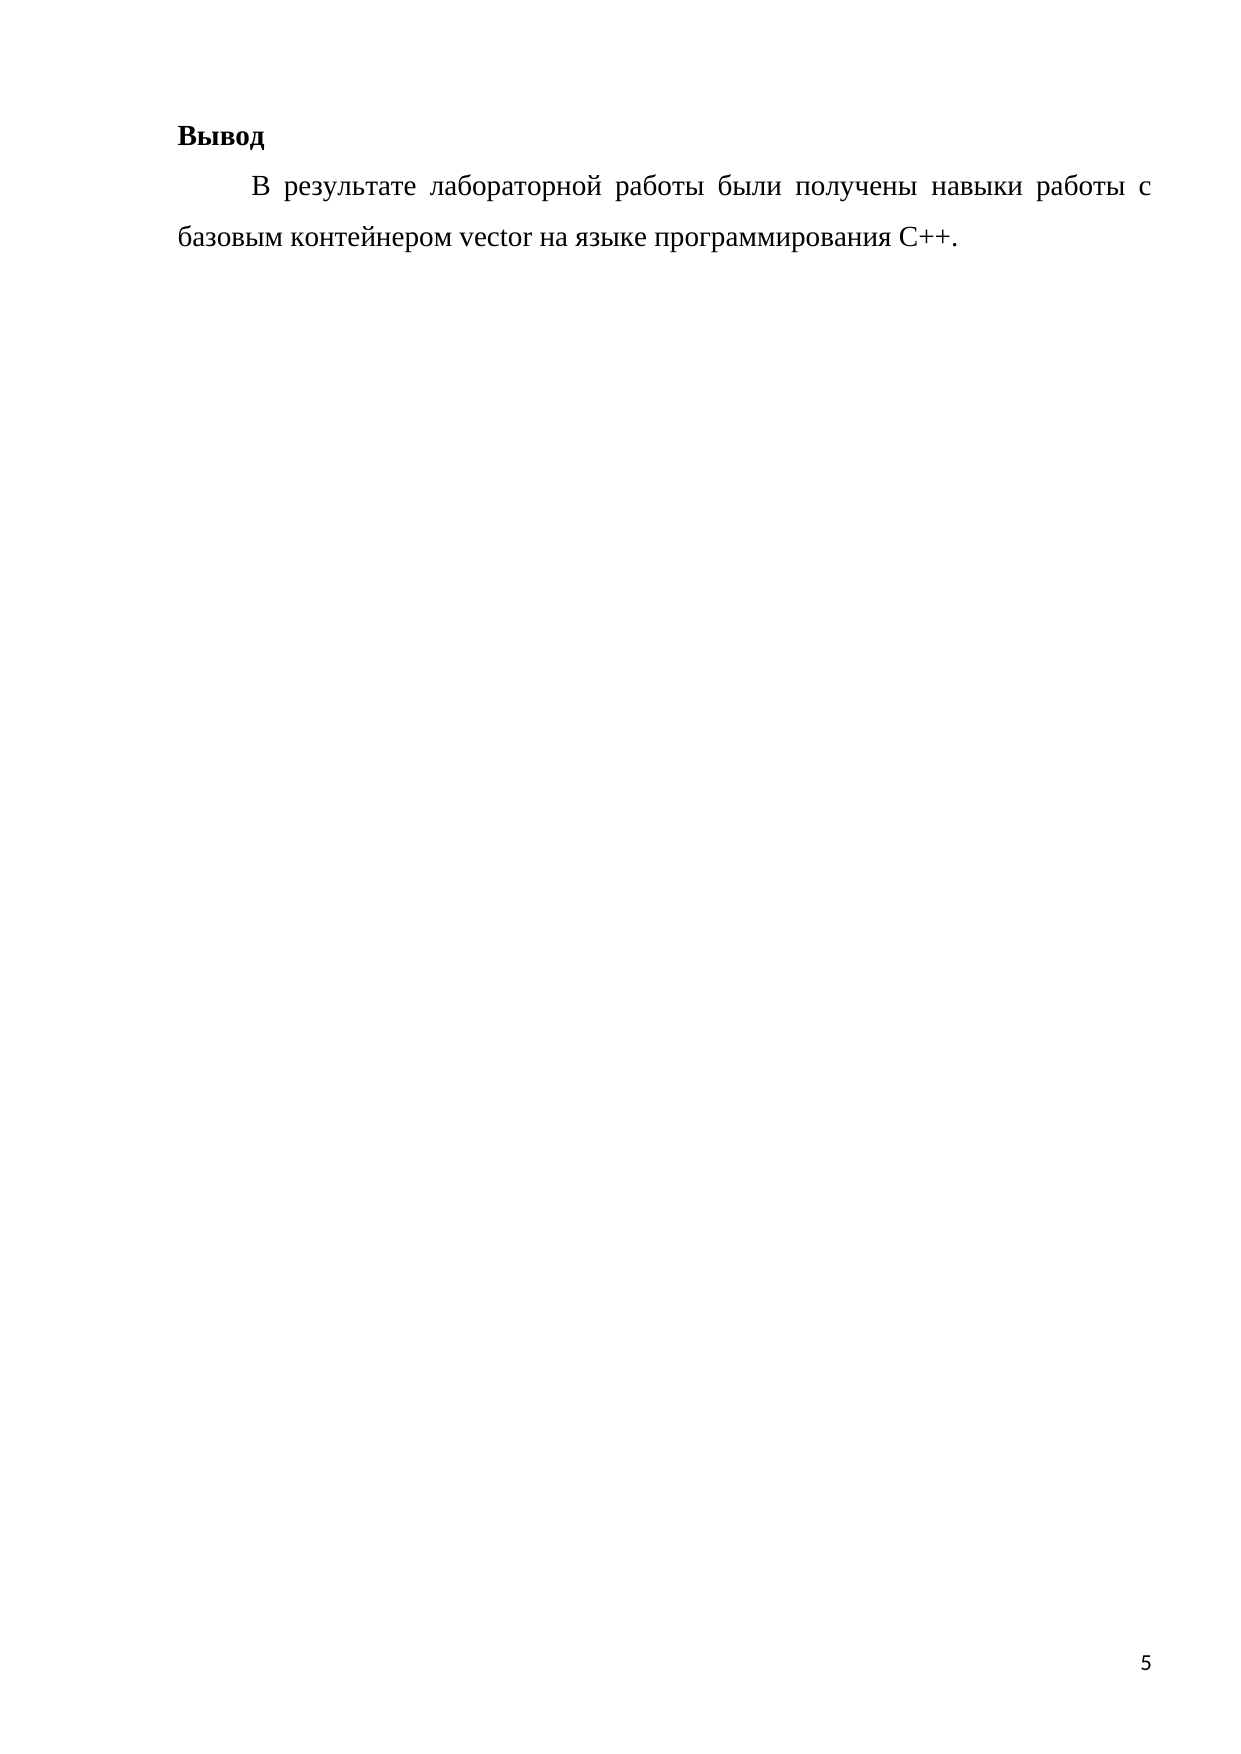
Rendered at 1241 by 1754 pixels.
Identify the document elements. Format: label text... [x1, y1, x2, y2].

text В результате лабораторной работы были получены навыки работы с базовым контейнером vector на языке программирования С++. [177, 168, 1152, 252]
text Вывод [118, 118, 1152, 152]
